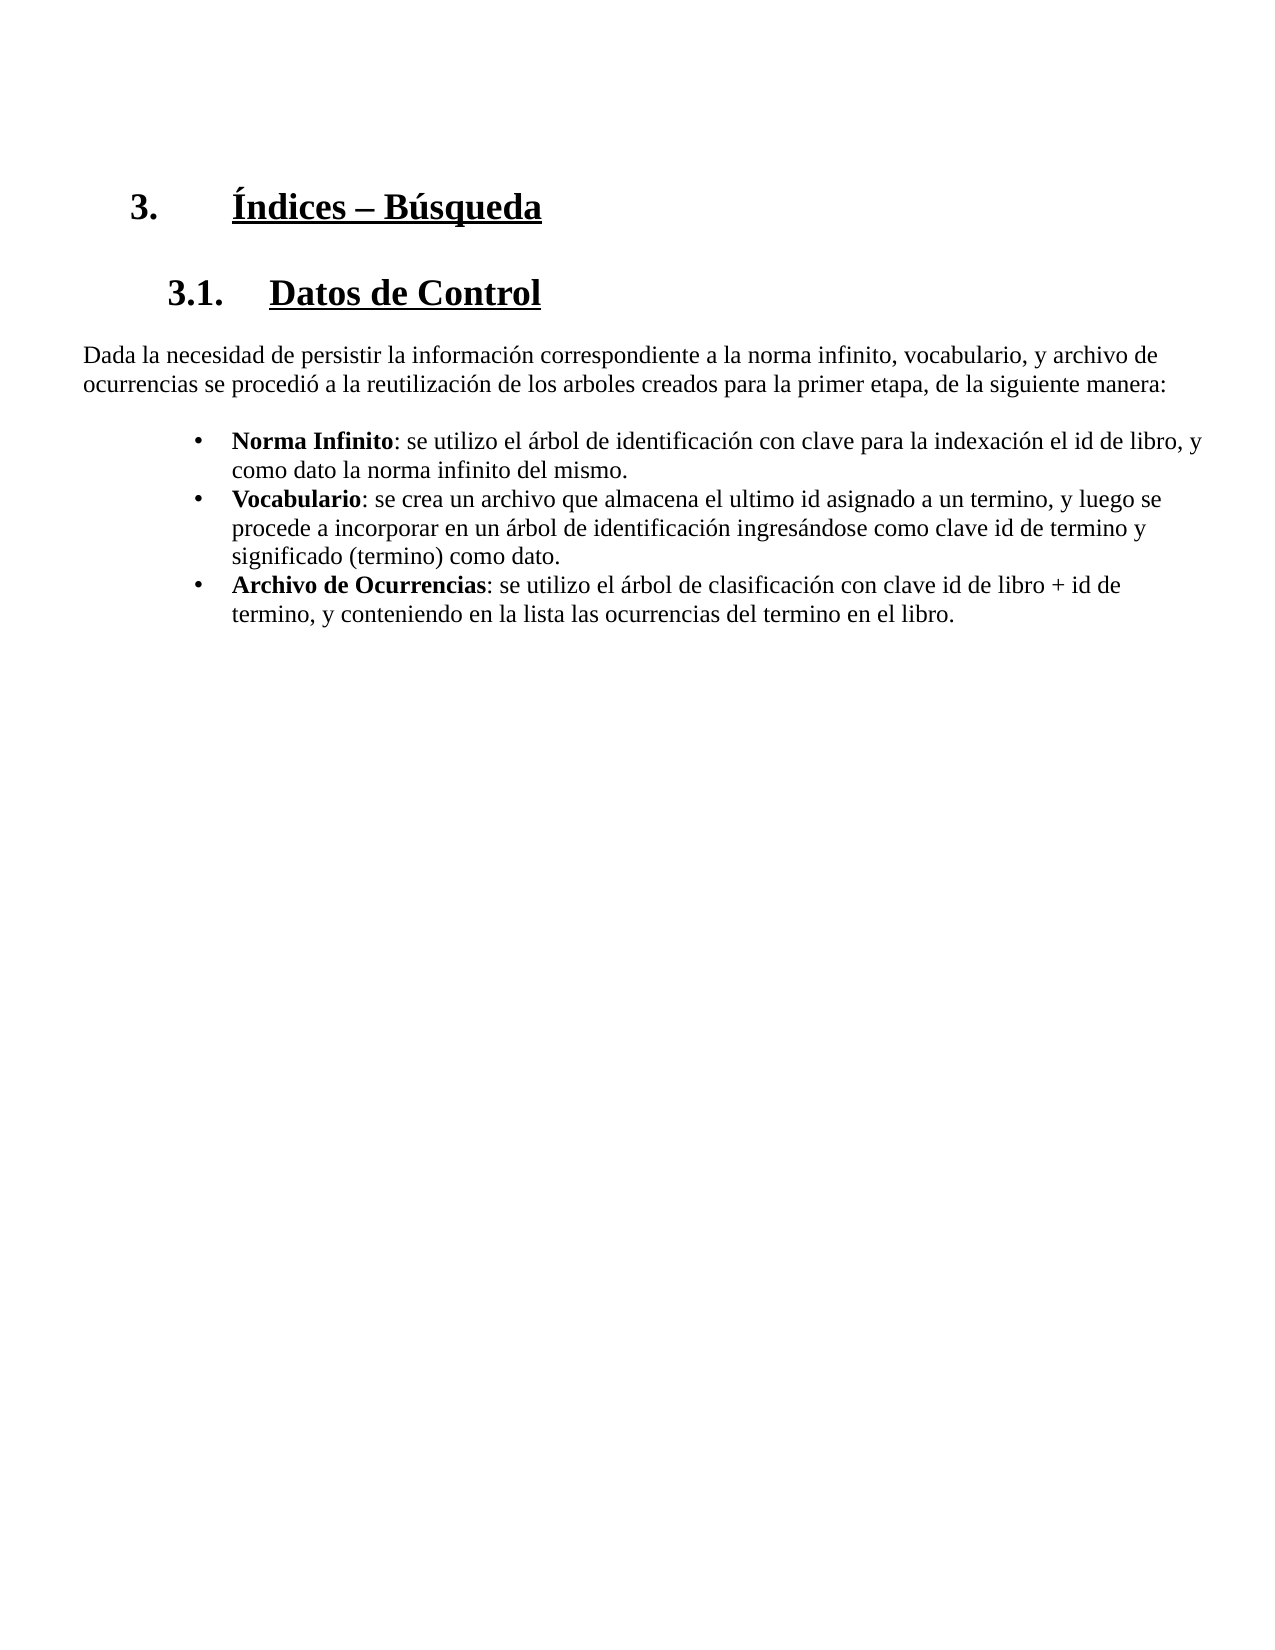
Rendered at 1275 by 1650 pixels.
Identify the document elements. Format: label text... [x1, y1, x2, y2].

list Archivo de Ocurrencias: se utilizo el árbol de clasificación con clave id de libro + id de termino, y conteniendo en la lista las ocurrencias del termino en el libro. [194, 570, 1206, 628]
list Índices – Búsqueda [120, 184, 1206, 227]
list Datos de Control [158, 271, 1206, 314]
list Norma Infinito: se utilizo el árbol de identificación con clave para la indexación el id de libro, y como dato la norma infinito del mismo. [194, 426, 1206, 484]
text Dada la necesidad de persistir la información correspondiente a la norma infinito, vocabulario, y archivo de ocurrencias se procedió a la reutilización de los arboles creados para la primer etapa, de la siguiente manera: [83, 340, 1206, 398]
list Vocabulario: se crea un archivo que almacena el ultimo id asignado a un termino, y luego se procede a incorporar en un árbol de identificación ingresándose como clave id de termino y significado (termino) como dato. [194, 484, 1206, 570]
